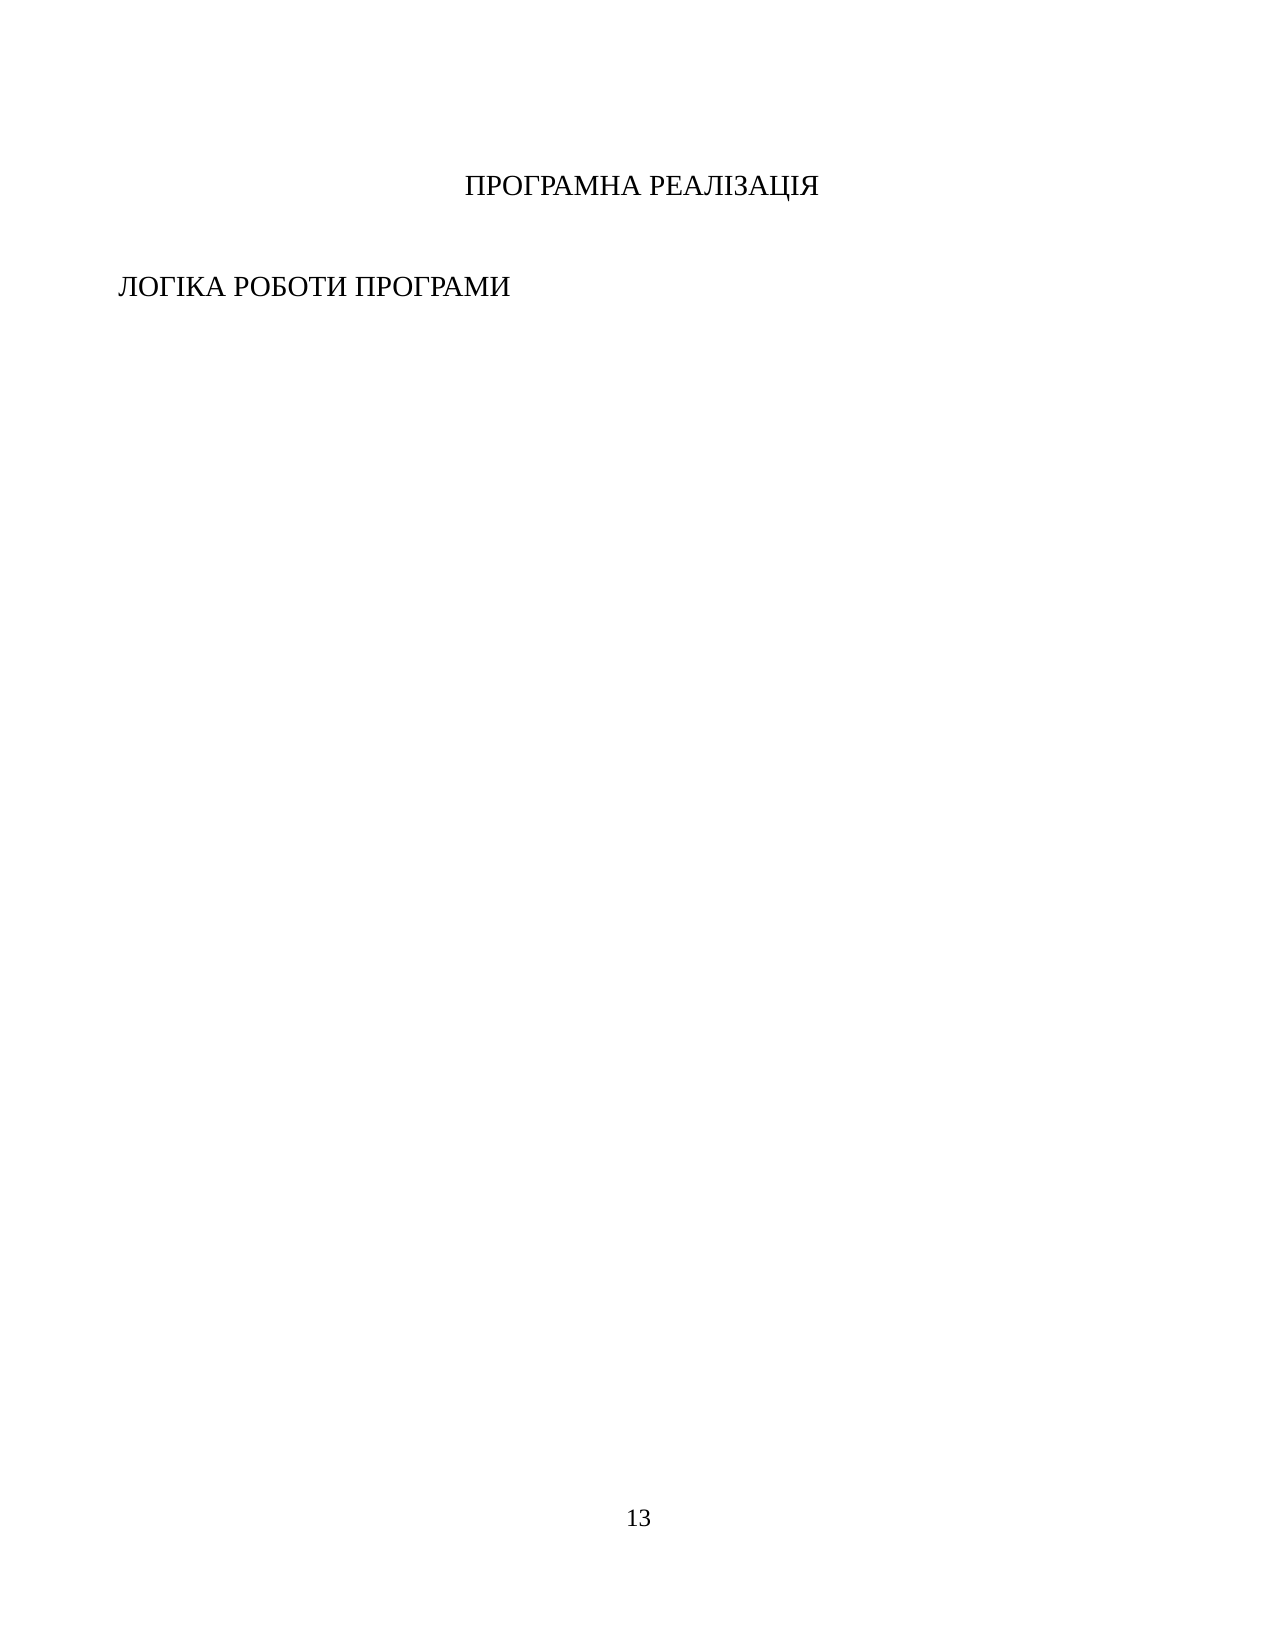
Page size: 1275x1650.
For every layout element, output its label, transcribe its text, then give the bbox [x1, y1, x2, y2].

text ПРОГРАМНА РЕАЛІЗАЦІЯ [118, 168, 1158, 202]
text ЛОГІКА РОБОТИ ПРОГРАМИ [118, 269, 1158, 303]
